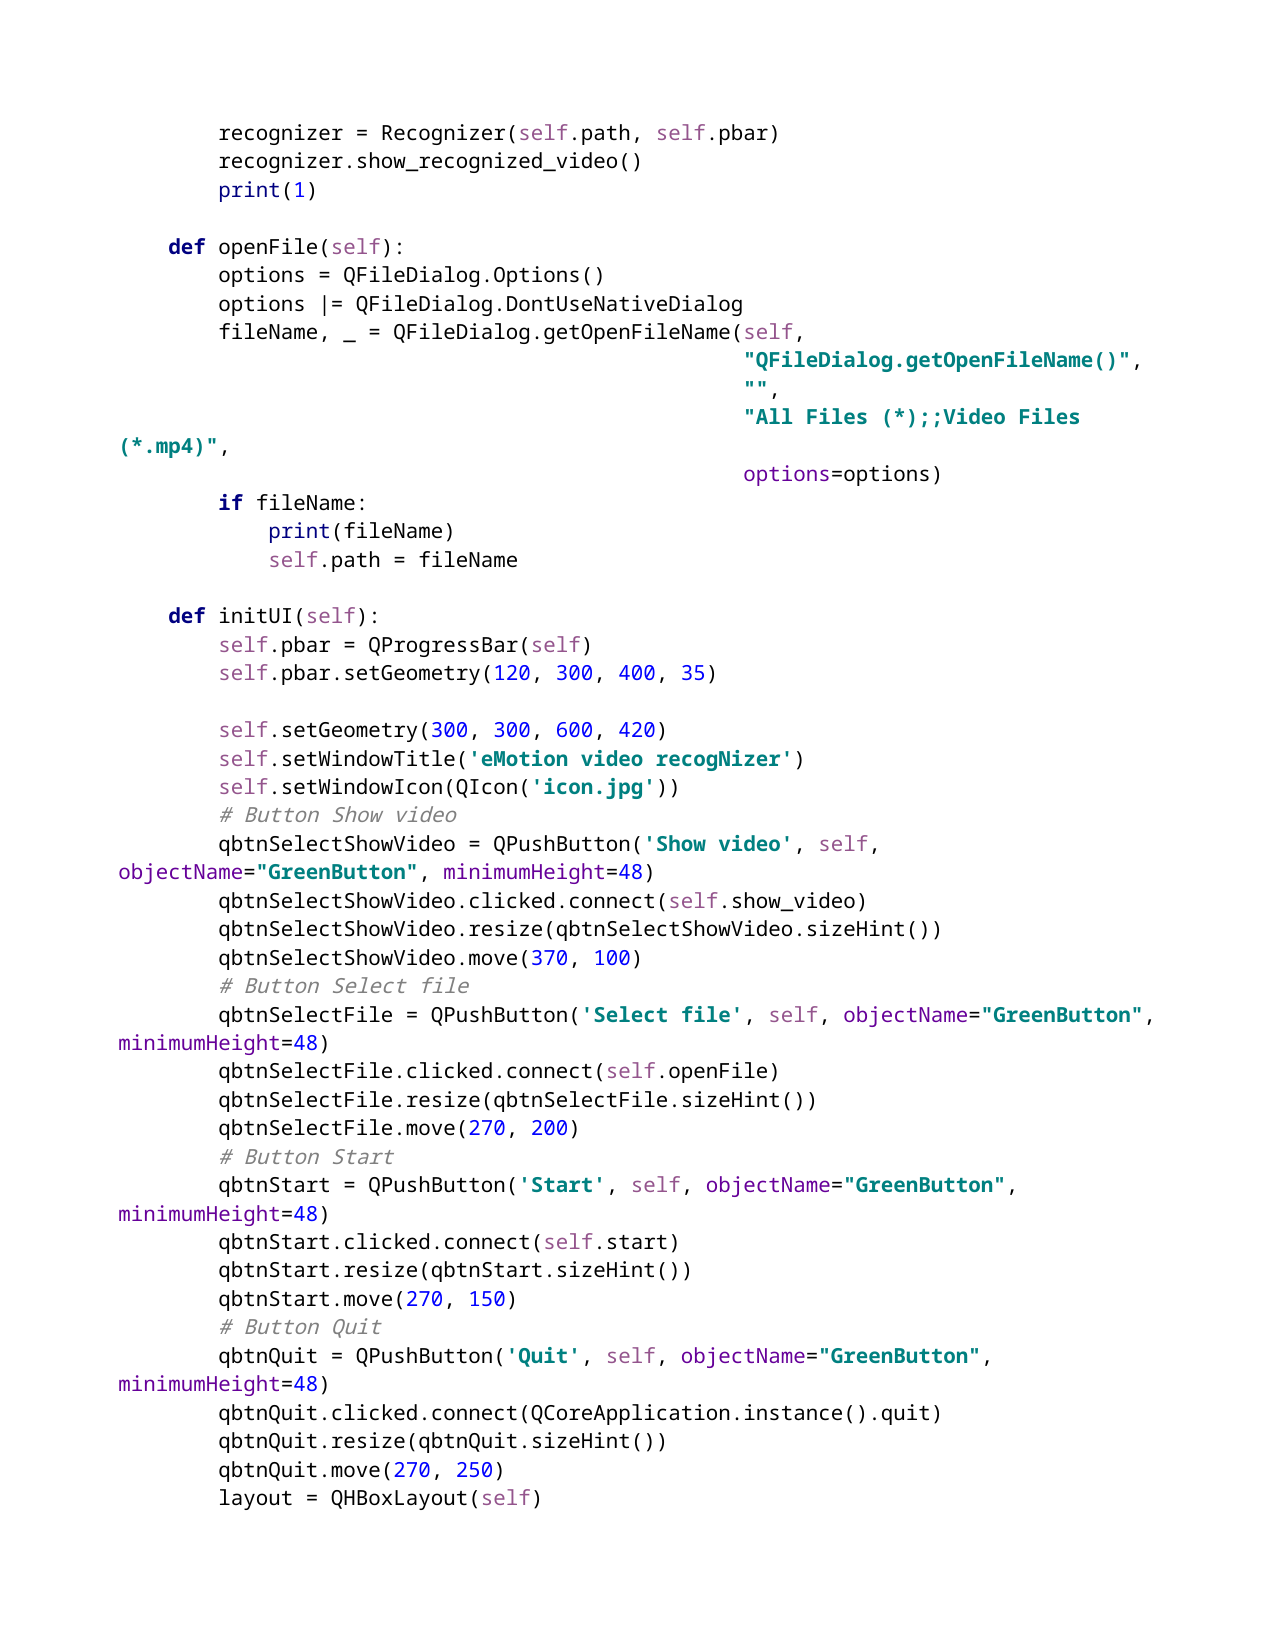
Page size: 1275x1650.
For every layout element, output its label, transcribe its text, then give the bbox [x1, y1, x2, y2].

text recognizer = Recognizer(self.path, self.pbar) recognizer.show_recognized_video() print(1) def openFile(self): options = QFileDialog.Options() options |= QFileDialog.DontUseNativeDialog fileName, _ = QFileDialog.getOpenFileName(self, "QFileDialog.getOpenFileName()", "", "All Files (*);;Video Files (*.mp4)", options=options) if fileName: print(fileName) self.path = fileName def initUI(self): self.pbar = QProgressBar(self) self.pbar.setGeometry(120, 300, 400, 35) self.setGeometry(300, 300, 600, 420) self.setWindowTitle('eMotion video recogNizer') self.setWindowIcon(QIcon('icon.jpg')) # Button Show video qbtnSelectShowVideo = QPushButton('Show video', self, objectName="GreenButton", minimumHeight=48) qbtnSelectShowVideo.clicked.connect(self.show_video) qbtnSelectShowVideo.resize(qbtnSelectShowVideo.sizeHint()) qbtnSelectShowVideo.move(370, 100) # Button Select file qbtnSelectFile = QPushButton('Select file', self, objectName="GreenButton", minimumHeight=48) qbtnSelectFile.clicked.connect(self.openFile) qbtnSelectFile.resize(qbtnSelectFile.sizeHint()) qbtnSelectFile.move(270, 200) # Button Start qbtnStart = QPushButton('Start', self, objectName="GreenButton", minimumHeight=48) qbtnStart.clicked.connect(self.start) qbtnStart.resize(qbtnStart.sizeHint()) qbtnStart.move(270, 150) # Button Quit qbtnQuit = QPushButton('Quit', self, objectName="GreenButton", minimumHeight=48) qbtnQuit.clicked.connect(QCoreApplication.instance().quit) qbtnQuit.resize(qbtnQuit.sizeHint()) qbtnQuit.move(270, 250) layout = QHBoxLayout(self) [118, 118, 1157, 1512]
